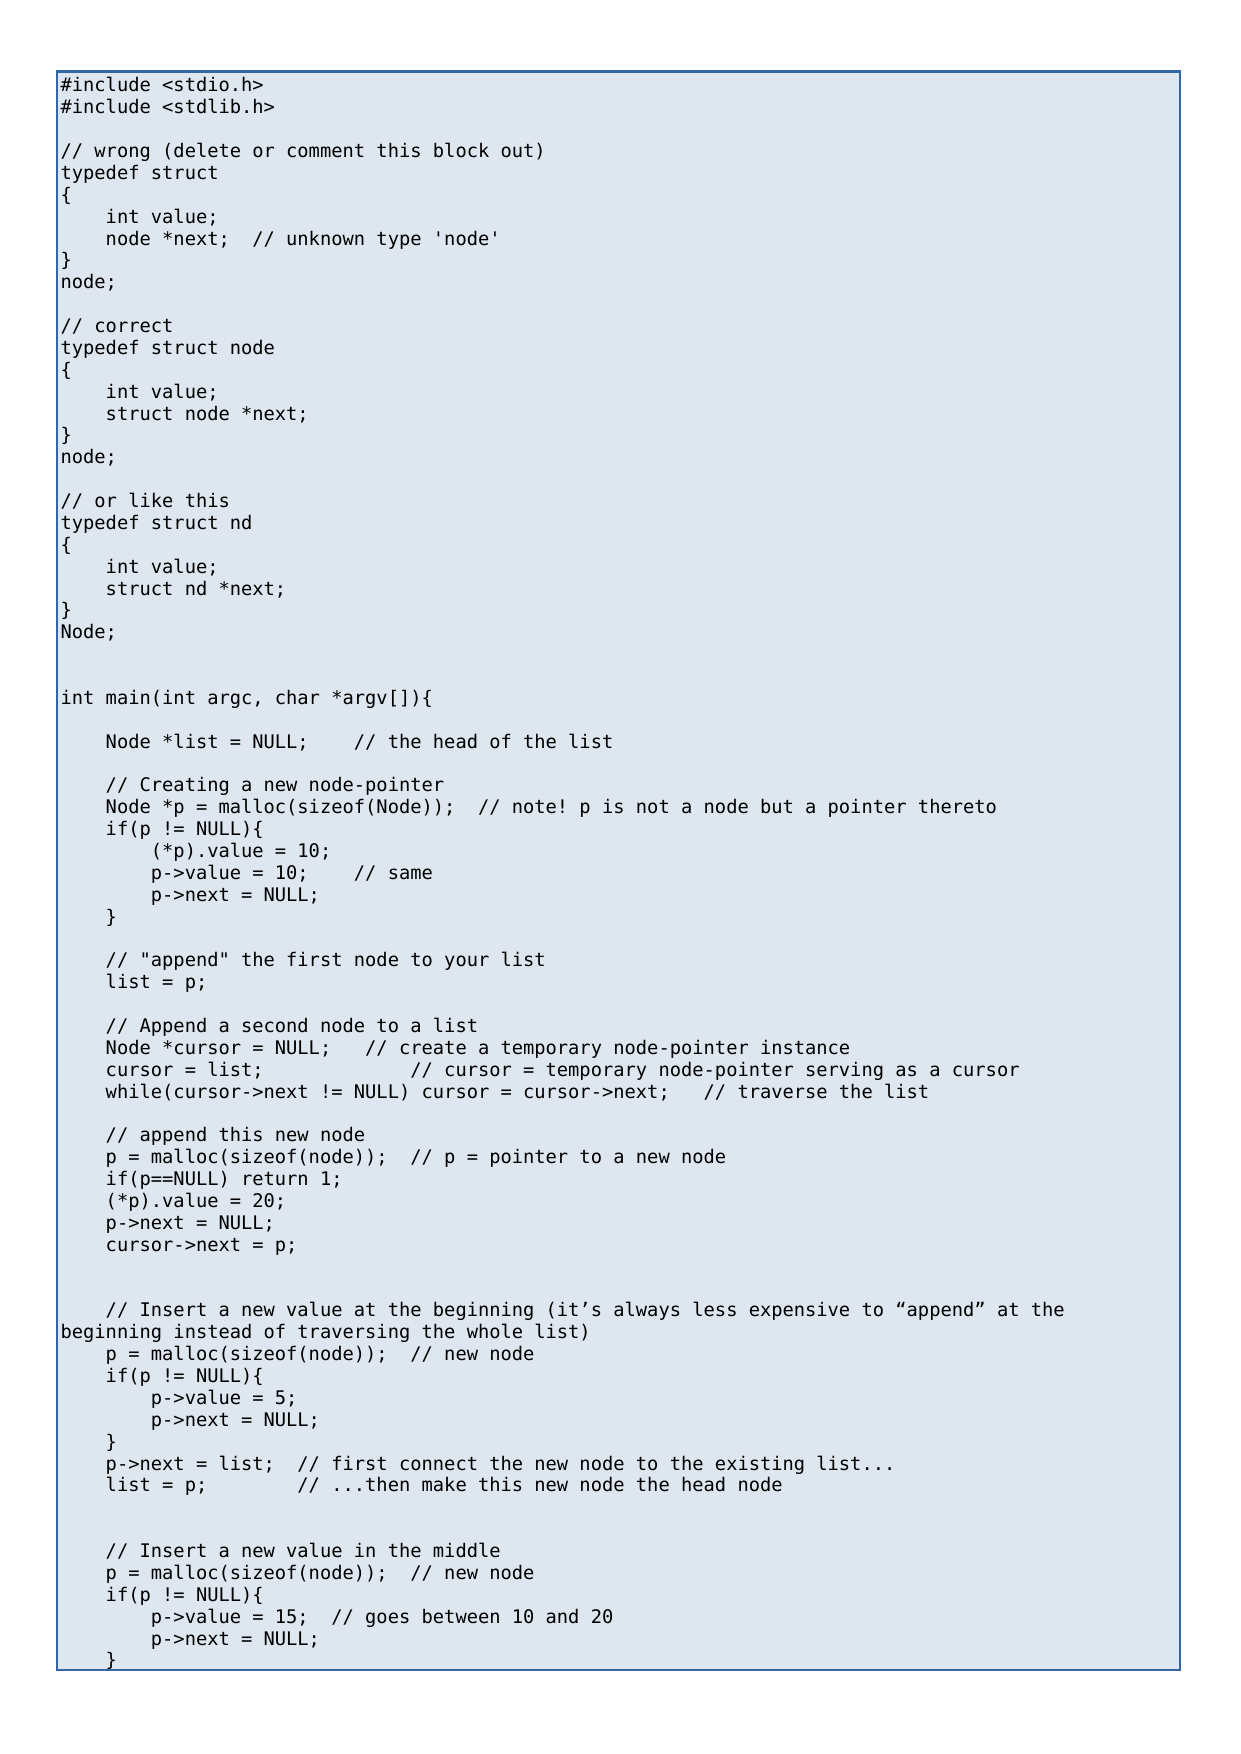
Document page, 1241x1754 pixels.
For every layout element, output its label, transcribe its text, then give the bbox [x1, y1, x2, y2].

text // correct [58, 311, 1179, 333]
text struct nd *next; [58, 573, 1179, 595]
text // "append" the first node to your list [58, 945, 1179, 967]
text p->next = NULL; [58, 880, 1179, 902]
text typedef struct [58, 158, 1179, 180]
text while(cursor->next != NULL) cursor = cursor->next; // traverse the list [58, 1077, 1179, 1098]
text typedef struct node [58, 333, 1179, 355]
text // Append a second node to a list [58, 1011, 1179, 1033]
text cursor->next = p; [58, 1230, 1179, 1252]
text p->value = 15; // goes between 10 and 20 [58, 1602, 1179, 1623]
text node; [58, 442, 1179, 464]
text Node *p = malloc(sizeof(Node)); // note! p is not a node but a pointer thereto [58, 792, 1179, 814]
text // Creating a new node-pointer [58, 770, 1179, 792]
text p->next = NULL; [58, 1623, 1179, 1645]
text Node; [58, 617, 1179, 639]
text list = p; // ...then make this new node the head node [58, 1470, 1179, 1492]
text p->next = NULL; [58, 1208, 1179, 1230]
text } [58, 1645, 1179, 1669]
text // Insert a new value in the middle [58, 1536, 1179, 1558]
text list = p; [58, 967, 1179, 989]
text int main(int argc, char *argv[]){ [58, 683, 1179, 705]
text if(p != NULL){ [58, 814, 1179, 836]
text if(p != NULL){ [58, 1361, 1179, 1383]
text } [58, 420, 1179, 442]
text p->value = 5; [58, 1383, 1179, 1405]
text int value; [58, 552, 1179, 573]
text } [58, 595, 1179, 617]
text // wrong (delete or comment this block out) [58, 136, 1179, 158]
text p = malloc(sizeof(node)); // new node [58, 1558, 1179, 1580]
text cursor = list; // cursor = temporary node-pointer serving as a cursor [58, 1055, 1179, 1077]
text // Insert a new value at the beginning (it’s always less expensive to “append” at the beginning instead of traversing the whole list) [58, 1295, 1179, 1339]
text } [58, 902, 1179, 923]
text Node *cursor = NULL; // create a temporary node-pointer instance [58, 1033, 1179, 1055]
text if(p==NULL) return 1; [58, 1164, 1179, 1186]
text if(p != NULL){ [58, 1580, 1179, 1602]
text Node *list = NULL; // the head of the list [58, 727, 1179, 748]
text } [58, 245, 1179, 267]
text // or like this [58, 486, 1179, 508]
text node *next; // unknown type 'node' [58, 223, 1179, 245]
text (*p).value = 10; [58, 836, 1179, 858]
text typedef struct nd [58, 508, 1179, 530]
text struct node *next; [58, 398, 1179, 420]
text // append this new node [58, 1120, 1179, 1142]
text p = malloc(sizeof(node)); // new node [58, 1339, 1179, 1361]
text { [58, 355, 1179, 377]
text p->value = 10; // same [58, 858, 1179, 880]
text #include <stdlib.h> [58, 92, 1179, 114]
text (*p).value = 20; [58, 1186, 1179, 1208]
text int value; [58, 377, 1179, 398]
text { [58, 530, 1179, 552]
text int value; [58, 202, 1179, 223]
text } [58, 1427, 1179, 1448]
text p->next = NULL; [58, 1405, 1179, 1427]
text #include <stdio.h> [58, 73, 1179, 92]
text p = malloc(sizeof(node)); // p = pointer to a new node [58, 1142, 1179, 1164]
text node; [58, 267, 1179, 289]
text { [58, 180, 1179, 202]
text p->next = list; // first connect the new node to the existing list... [58, 1448, 1179, 1470]
